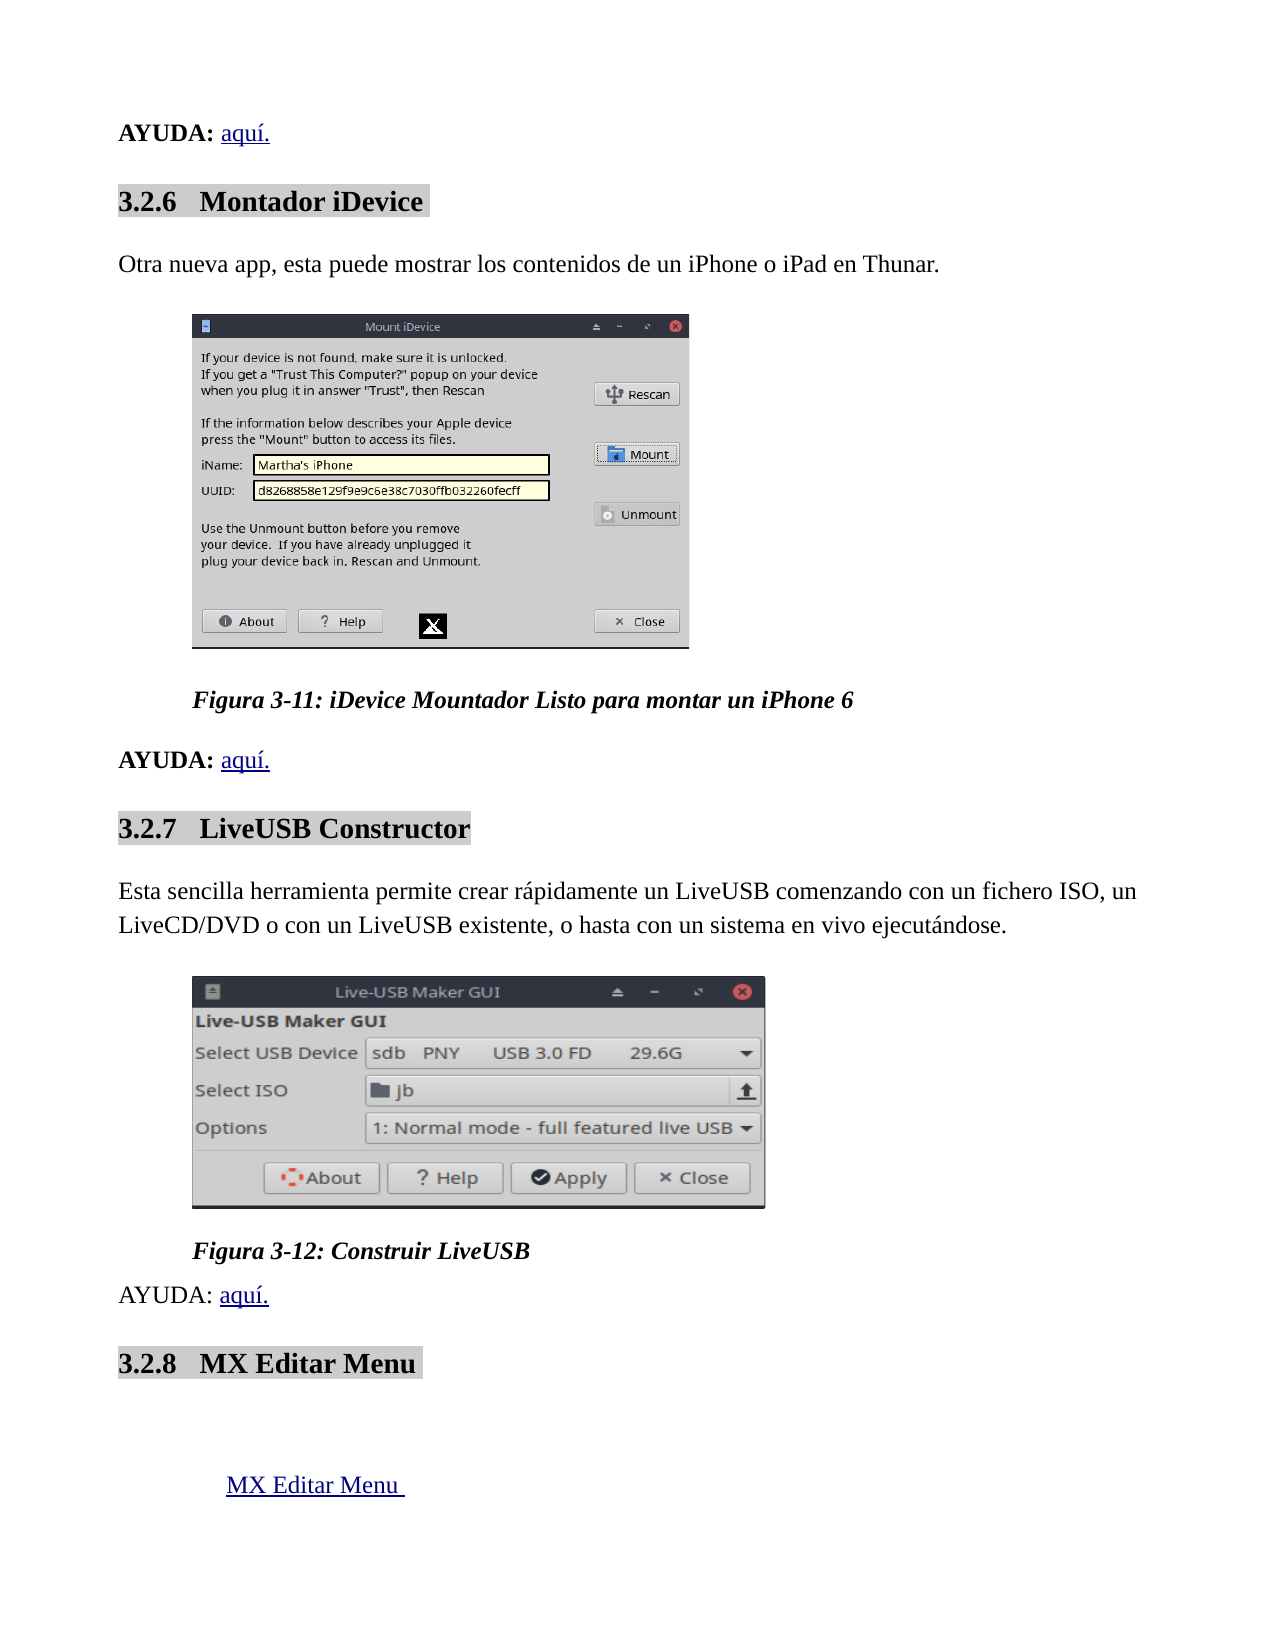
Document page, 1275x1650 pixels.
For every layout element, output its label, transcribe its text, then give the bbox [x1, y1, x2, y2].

text AYUDA: aquí. [118, 745, 1157, 774]
subtitle 3.2.7 LiveUSB Constructor [471, 811, 1157, 845]
subtitle 3.2.6 Montador iDevice [430, 184, 1157, 217]
picture [192, 314, 690, 649]
picture [192, 976, 766, 1209]
text Otra nueva app, esta puede mostrar los contenidos de un iPhone o iPad en Thunar. [118, 249, 1157, 277]
text AYUDA: aquí. [118, 1280, 1157, 1309]
subtitle 3.2.8 MX Editar Menu [423, 1346, 1157, 1379]
text Figura 3-12: Construir LiveUSB [118, 1236, 1157, 1264]
text AYUDA: aquí. [118, 118, 1157, 147]
text Esta sencilla herramienta permite crear rápidamente un LiveUSB comenzando con un fichero ISO, un LiveCD/DVD o con un LiveUSB existente, o hasta con un sistema en vivo ejecutándose. [118, 876, 1157, 939]
text MX Editar Menu [118, 1411, 1157, 1499]
text Figura 3-11: iDevice Mountador Listo para montar un iPhone 6 [118, 685, 1157, 714]
